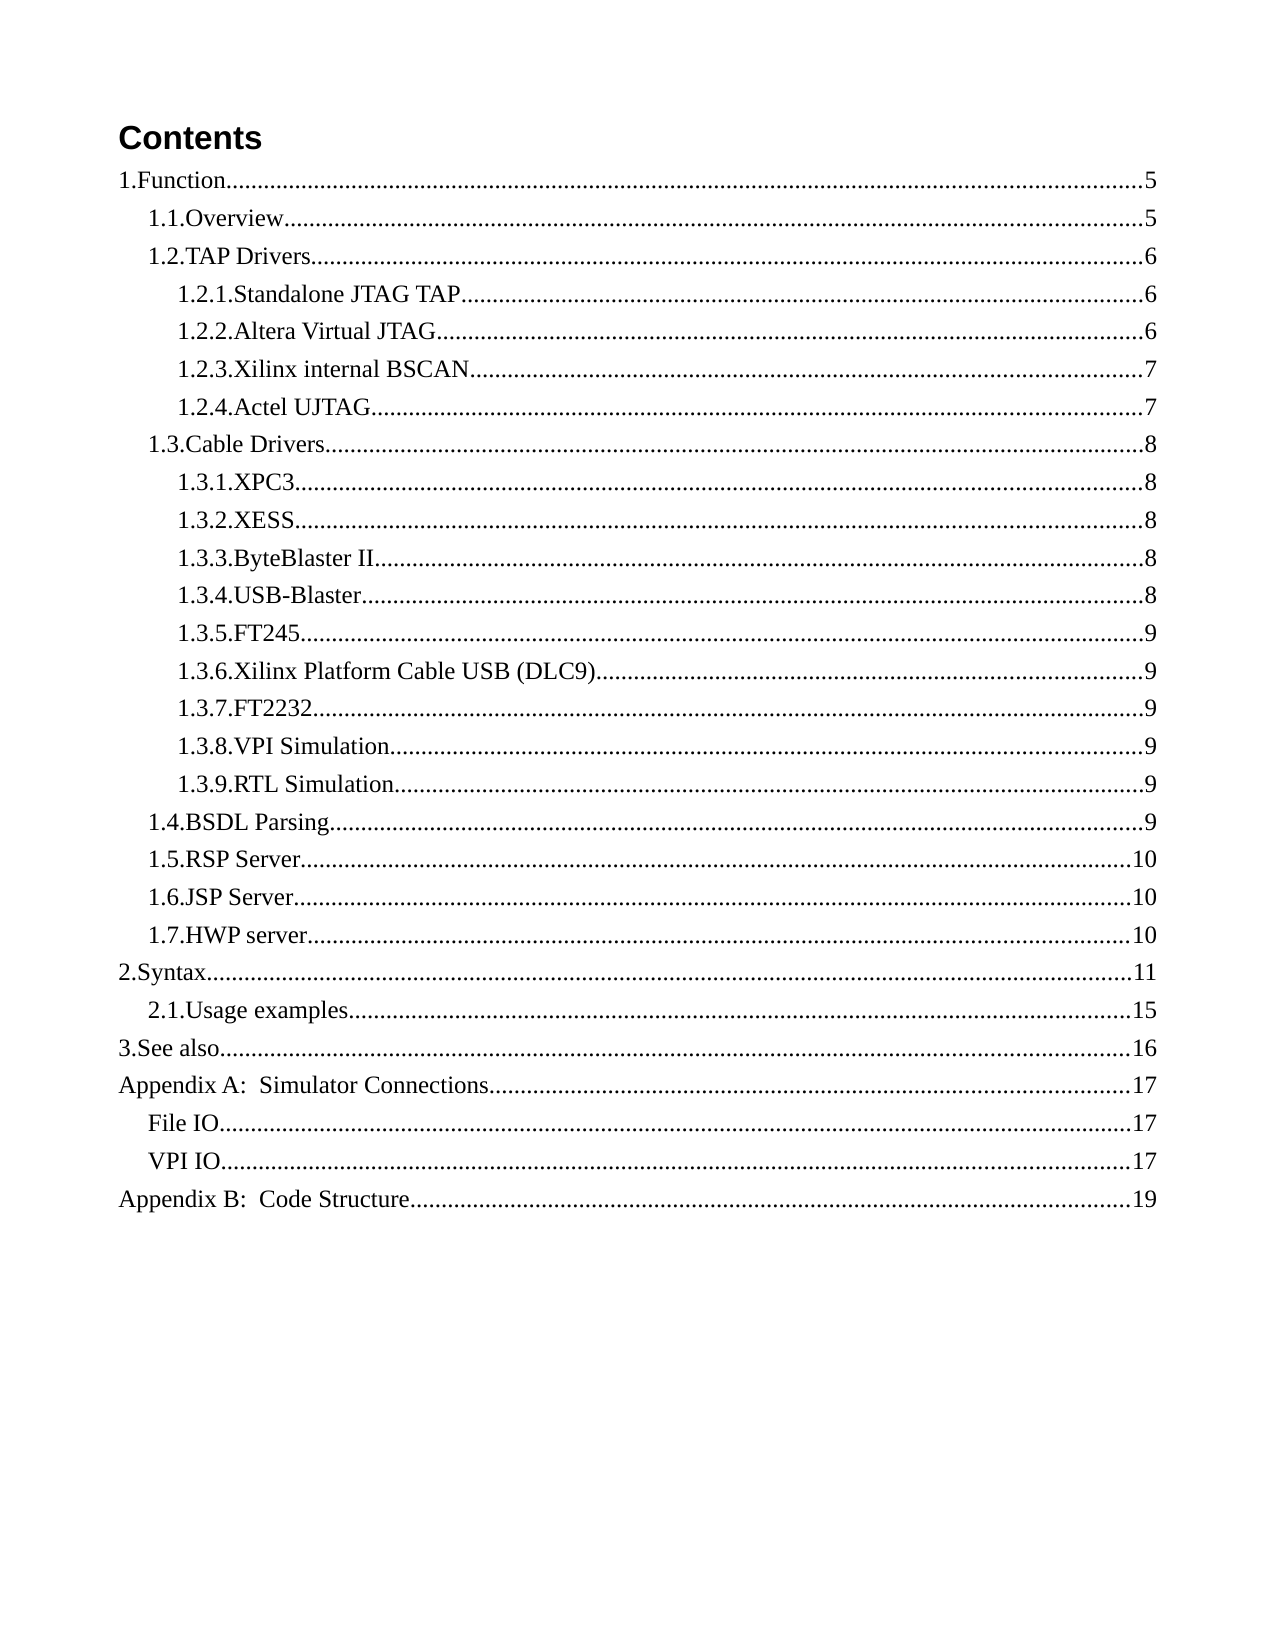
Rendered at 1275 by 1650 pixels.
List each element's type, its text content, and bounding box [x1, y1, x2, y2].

text VPI IO 17 [148, 1146, 1157, 1175]
text 1.3.3.ByteBlaster II 8 [177, 543, 1157, 571]
text 1.3.6.Xilinx Platform Cable USB (DLC9) 9 [177, 656, 1157, 684]
text 2.1.Usage examples 15 [148, 995, 1157, 1024]
text 1.4.BSDL Parsing 9 [148, 807, 1157, 835]
text 1.3.2.XESS 8 [177, 505, 1157, 534]
text 1.3.1.XPC3 8 [177, 467, 1157, 496]
text 1.Function 5 [118, 166, 1157, 194]
text Appendix A: Simulator Connections 17 [118, 1071, 1157, 1099]
text 1.3.4.USB-Blaster 8 [177, 580, 1157, 609]
text 1.3.8.VPI Simulation 9 [177, 731, 1157, 760]
text 1.5.RSP Server 10 [148, 844, 1157, 873]
text Contents [118, 118, 1157, 157]
text File IO 17 [148, 1108, 1157, 1137]
text 1.3.7.FT2232 9 [177, 693, 1157, 722]
text 1.2.2.Altera Virtual JTAG 6 [177, 316, 1157, 345]
text 1.1.Overview 5 [148, 203, 1157, 232]
text 1.2.4.Actel UJTAG 7 [177, 392, 1157, 421]
text 1.2.TAP Drivers 6 [148, 241, 1157, 270]
text 2.Syntax 11 [118, 957, 1157, 986]
text 1.3.Cable Drivers 8 [148, 429, 1157, 458]
text Appendix B: Code Structure 19 [118, 1184, 1157, 1212]
text 1.6.JSP Server 10 [148, 882, 1157, 911]
text 1.3.5.FT245 9 [177, 618, 1157, 647]
text 1.2.3.Xilinx internal BSCAN 7 [177, 354, 1157, 383]
text 1.7.HWP server 10 [148, 920, 1157, 948]
text 3.See also 16 [118, 1033, 1157, 1062]
text 1.2.1.Standalone JTAG TAP 6 [177, 279, 1157, 307]
text 1.3.9.RTL Simulation 9 [177, 769, 1157, 798]
